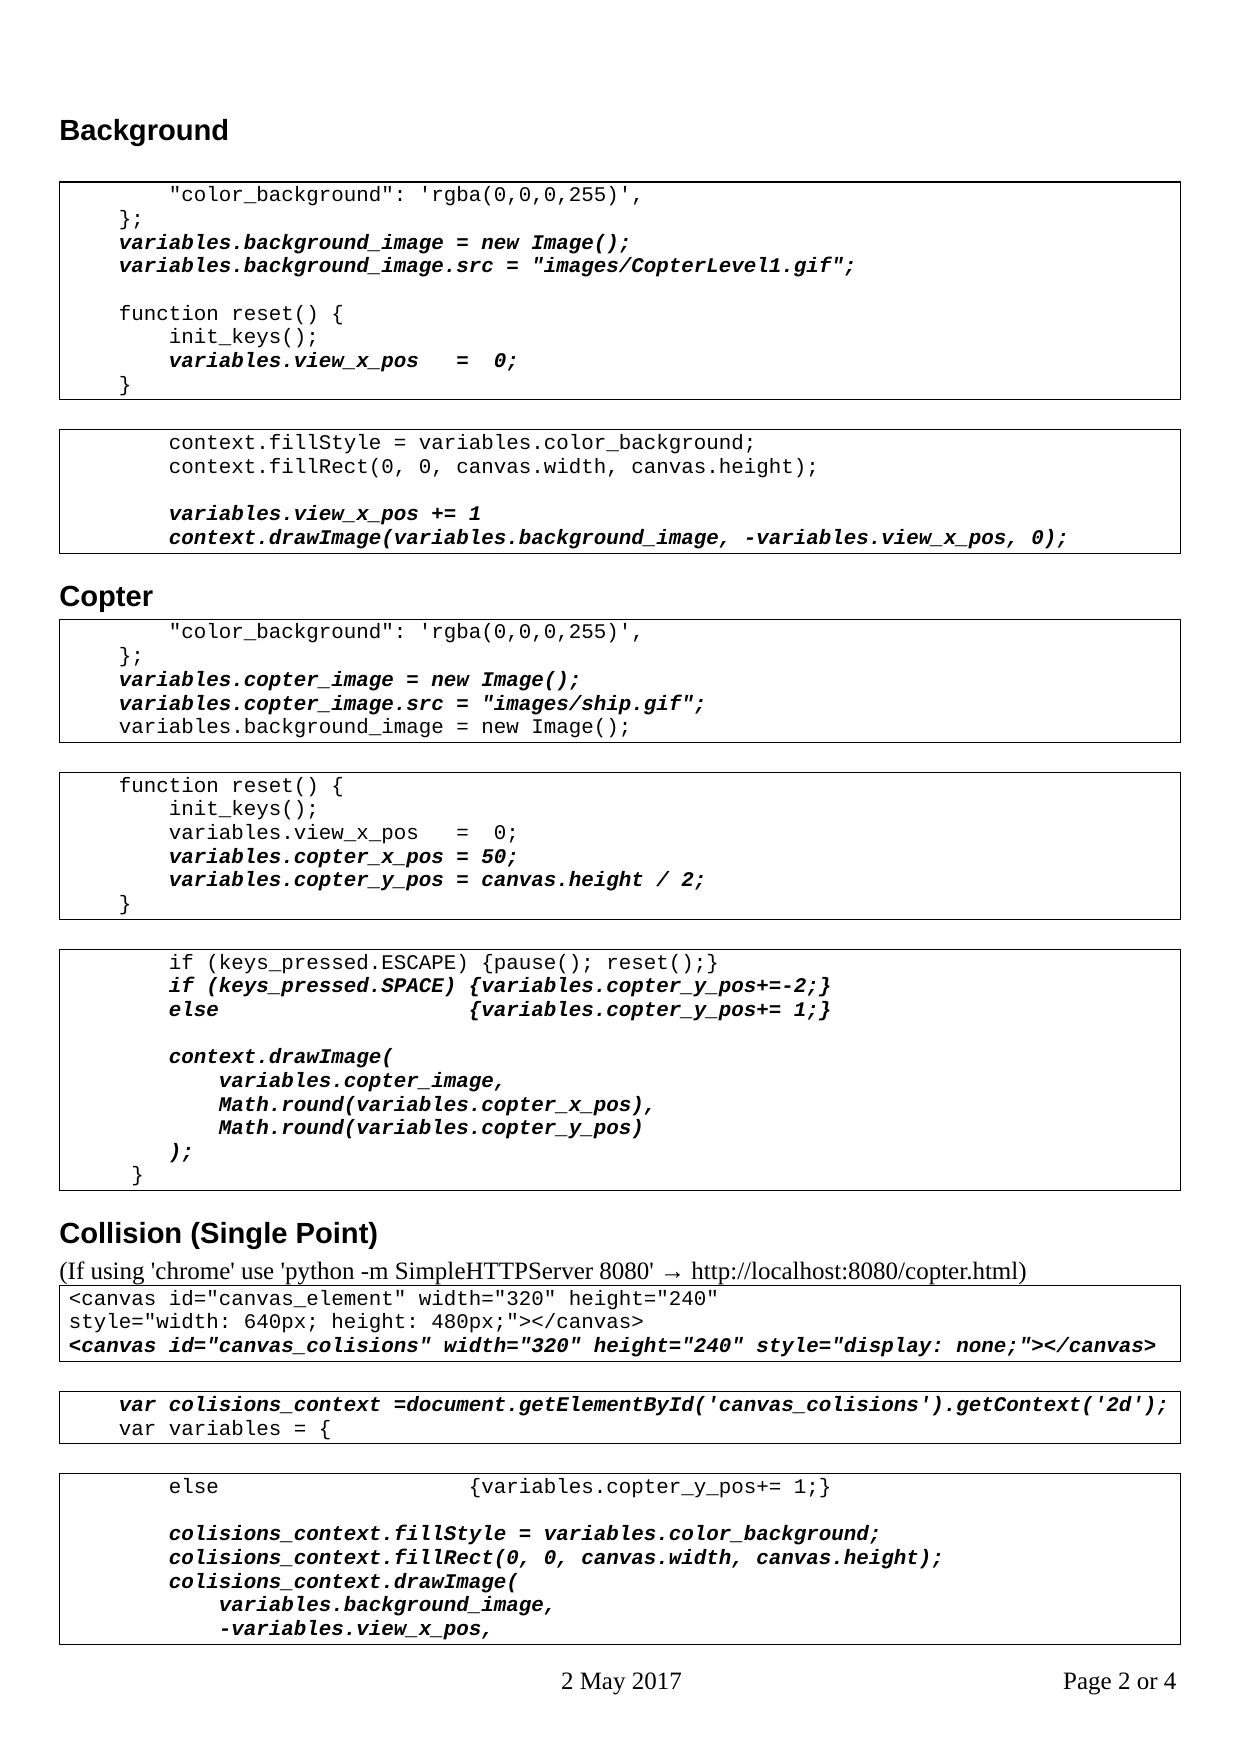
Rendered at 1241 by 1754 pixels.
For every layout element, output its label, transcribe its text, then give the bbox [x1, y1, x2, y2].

text variables.copter_y_pos = canvas.height / 2; [60, 866, 1180, 890]
text function reset() { [60, 299, 1180, 323]
text variables.copter_x_pos = 50; [60, 843, 1180, 866]
text variables.background_image.src = "images/CopterLevel1.gif"; [60, 252, 1180, 279]
text else {variables.copter_y_pos+= 1;} [60, 996, 1180, 1023]
text } [60, 1161, 1180, 1190]
text else {variables.copter_y_pos+= 1;} [60, 1474, 1180, 1500]
subtitle Background [59, 113, 1181, 146]
text context.fillRect(0, 0, canvas.width, canvas.height); [60, 453, 1180, 479]
text function reset() { [60, 773, 1180, 795]
text -variables.view_x_pos, [60, 1615, 1180, 1644]
text variables.copter_image.src = "images/ship.gif"; [60, 689, 1180, 713]
text context.drawImage( [60, 1043, 1180, 1067]
text } [60, 371, 1180, 399]
text init_keys(); [60, 323, 1180, 347]
text variables.background_image = new Image(); [60, 229, 1180, 252]
text "color_background": 'rgba(0,0,0,255)', [60, 183, 1180, 205]
text style="width: 640px; height: 480px;"></canvas> [60, 1308, 1180, 1332]
text variables.background_image = new Image(); [60, 713, 1180, 742]
text "color_background": 'rgba(0,0,0,255)', [60, 620, 1180, 642]
text if (keys_pressed.ESCAPE) {pause(); reset();} [60, 950, 1180, 972]
text ); [60, 1138, 1180, 1161]
text context.drawImage(variables.background_image, -variables.view_x_pos, 0); [60, 524, 1180, 553]
text Math.round(variables.copter_x_pos), [60, 1090, 1180, 1114]
text <canvas id="canvas_element" width="320" height="240" [60, 1286, 1180, 1308]
text variables.copter_image = new Image(); [60, 666, 1180, 689]
subtitle Collision (Single Point) [59, 1216, 1181, 1250]
text }; [60, 642, 1180, 666]
text variables.view_x_pos += 1 [60, 500, 1180, 524]
text }; [60, 205, 1180, 229]
text variables.copter_image, [60, 1067, 1180, 1090]
text (If using 'chrome' use 'python -m SimpleHTTPServer 8080' → http://localhost:8080/copter.html) [59, 1256, 1181, 1285]
text context.fillStyle = variables.color_background; [60, 430, 1180, 453]
text var colisions_context =document.getElementById('canvas_colisions').getContext('2d'); [60, 1392, 1180, 1414]
text if (keys_pressed.SPACE) {variables.copter_y_pos+=-2;} [60, 972, 1180, 996]
text colisions_context.fillStyle = variables.color_background; [60, 1520, 1180, 1544]
text variables.view_x_pos = 0; [60, 819, 1180, 843]
text colisions_context.fillRect(0, 0, canvas.width, canvas.height); [60, 1544, 1180, 1568]
subtitle Copter [59, 579, 1181, 612]
text colisions_context.drawImage( [60, 1568, 1180, 1591]
text Math.round(variables.copter_y_pos) [60, 1114, 1180, 1138]
text variables.view_x_pos = 0; [60, 347, 1180, 371]
text variables.background_image, [60, 1591, 1180, 1615]
text } [60, 890, 1180, 919]
text init_keys(); [60, 795, 1180, 819]
text <canvas id="canvas_colisions" width="320" height="240" style="display: none;"></canvas> [60, 1332, 1180, 1361]
text var variables = { [60, 1414, 1180, 1443]
